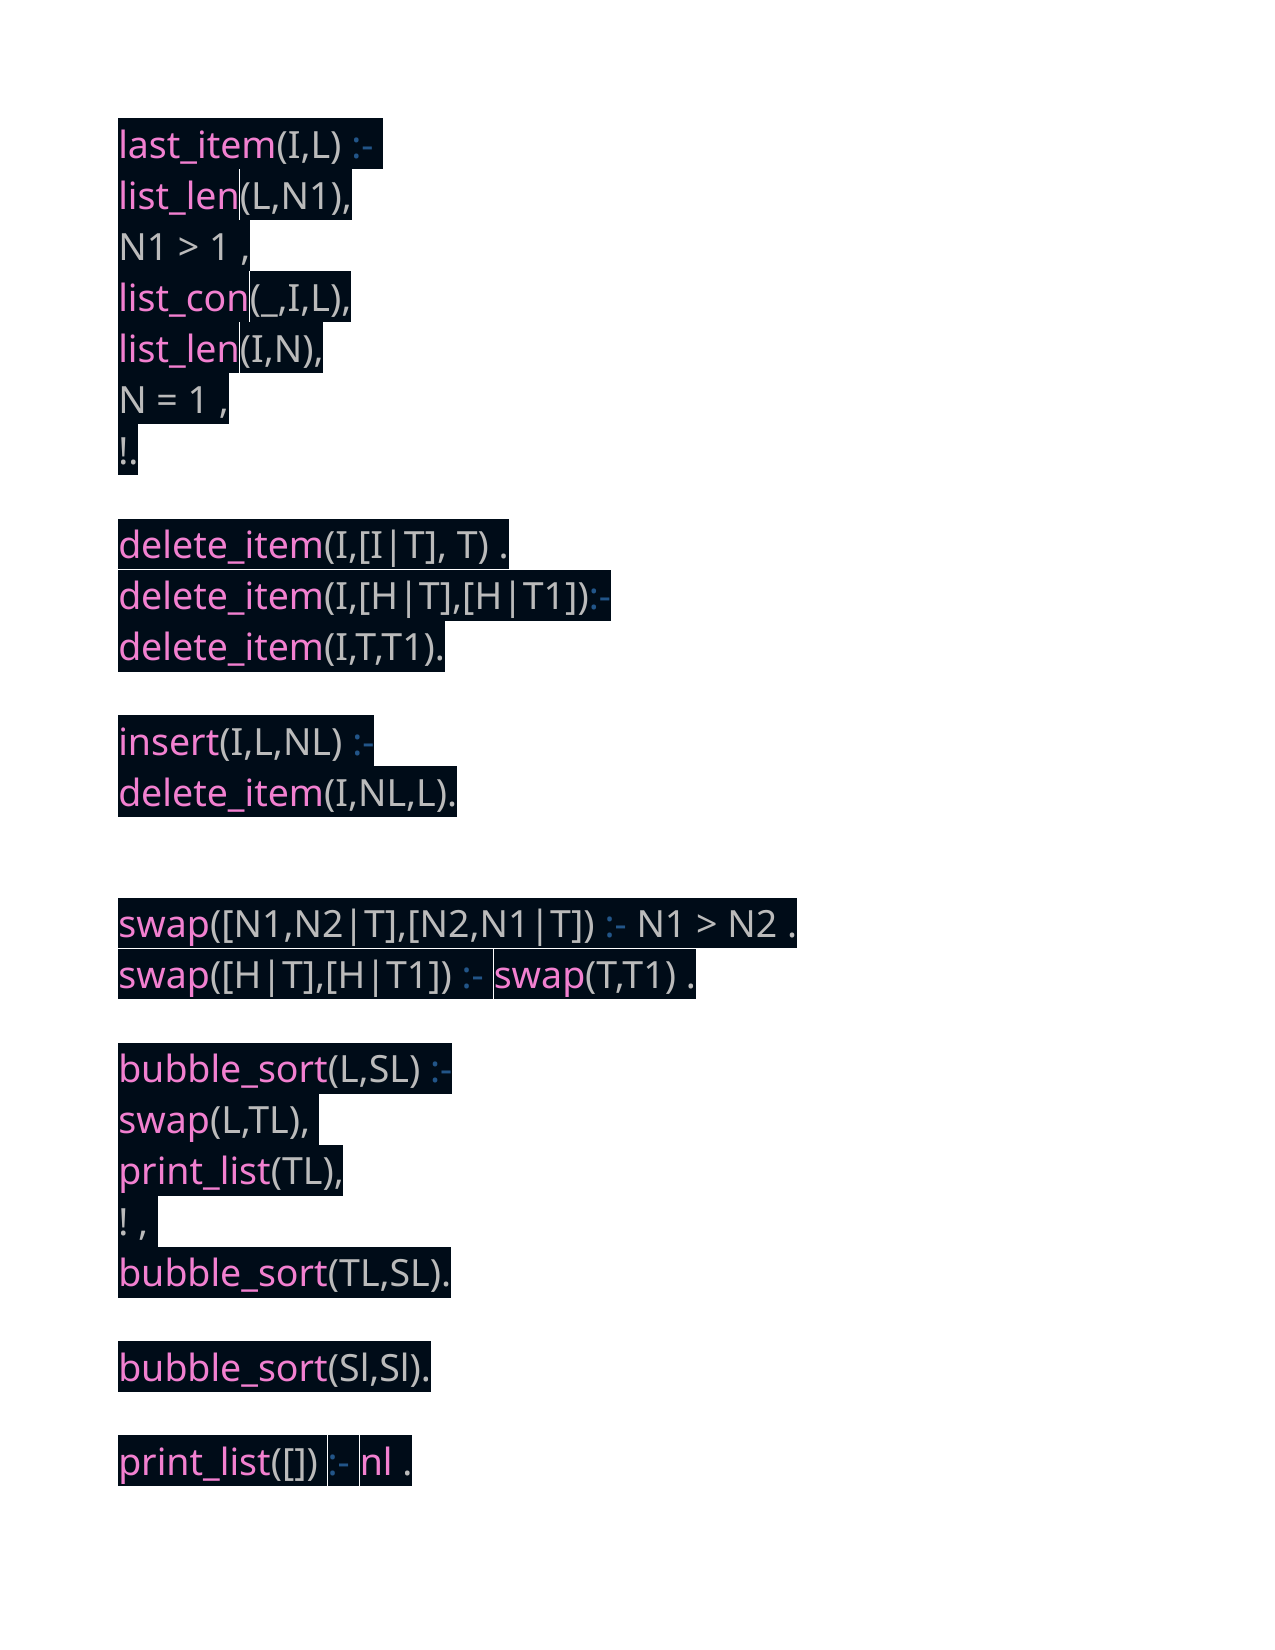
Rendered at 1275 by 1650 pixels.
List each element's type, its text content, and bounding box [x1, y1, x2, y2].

text swap([N1,N2|T],[N2,N1|T]) :- N1 > N2 . [118, 897, 1157, 948]
text N = 1 , [118, 373, 1157, 424]
text !. [118, 424, 1157, 475]
text bubble_sort(TL,SL). [118, 1247, 1157, 1298]
text last_item(I,L) :- [118, 118, 1157, 169]
text print_list(TL), [118, 1145, 1157, 1196]
text bubble_sort(L,SL) :- [118, 1043, 1157, 1094]
text N1 > 1 , [118, 220, 1157, 271]
text delete_item(I,[I|T], T) . [118, 518, 1157, 569]
text swap([H|T],[H|T1]) :- swap(T,T1) . [118, 948, 1157, 999]
text delete_item(I,T,T1). [118, 621, 1157, 672]
text swap(L,TL), [118, 1094, 1157, 1145]
text print_list([]) :- nl . [118, 1435, 1157, 1486]
text list_len(L,N1), [118, 169, 1157, 220]
text list_con(_,I,L), [118, 271, 1157, 322]
text delete_item(I,[H|T],[H|T1]):- [118, 569, 1157, 621]
text ! , [118, 1196, 1157, 1247]
text insert(I,L,NL) :- [118, 715, 1157, 766]
text bubble_sort(Sl,Sl). [118, 1341, 1157, 1392]
text list_len(I,N), [118, 322, 1157, 373]
text delete_item(I,NL,L). [118, 766, 1157, 817]
